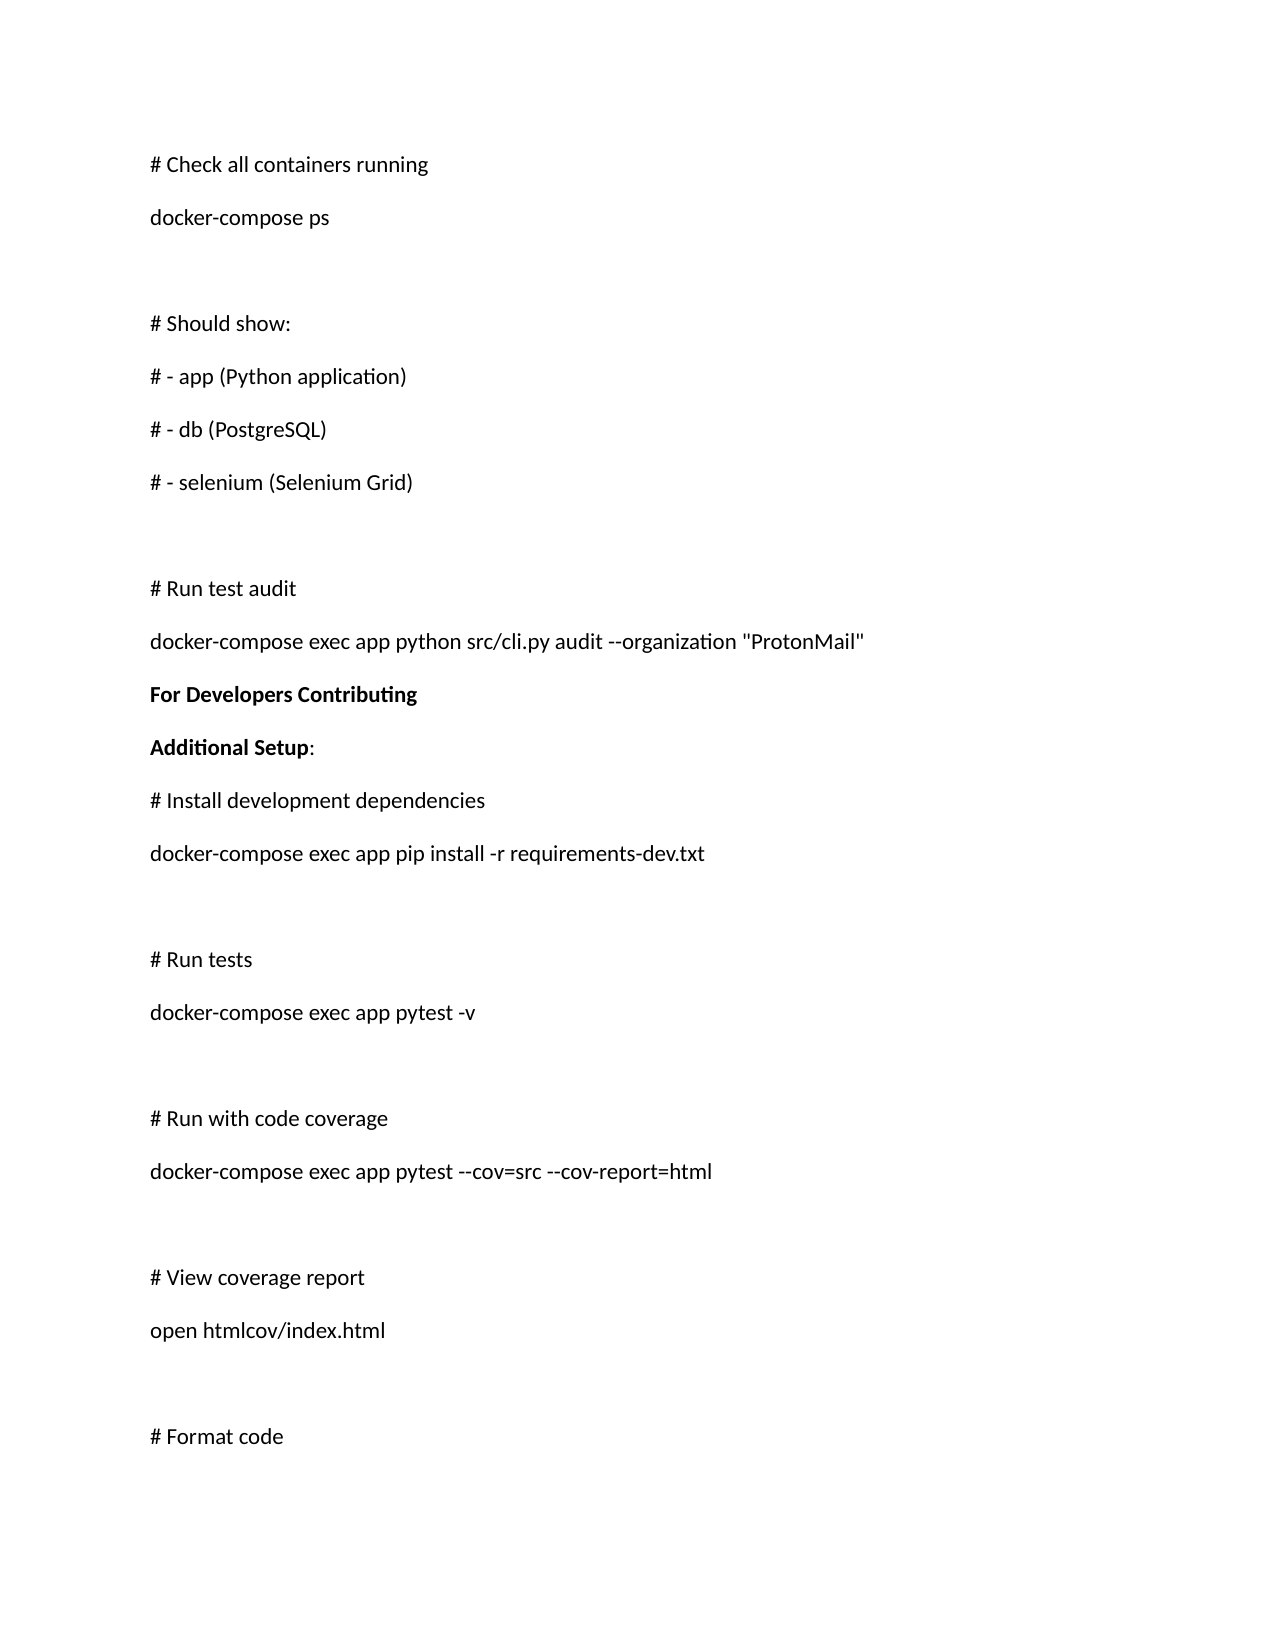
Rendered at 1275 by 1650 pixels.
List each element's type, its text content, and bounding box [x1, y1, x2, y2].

text open htmlcov/index.html [150, 1316, 1125, 1344]
text docker-compose exec app pytest --cov=src --cov-report=html [150, 1157, 1125, 1185]
text # Run tests [150, 945, 1125, 973]
text # - db (PostgreSQL) [150, 415, 1125, 443]
text # Install development dependencies [150, 786, 1125, 814]
text # - selenium (Selenium Grid) [150, 468, 1125, 496]
text # Run test audit [150, 574, 1125, 602]
text # View coverage report [150, 1263, 1125, 1291]
text docker-compose exec app python src/cli.py audit --organization "ProtonMail" [150, 627, 1125, 655]
text For Developers Contributing [150, 680, 1125, 708]
text docker-compose exec app pytest -v [150, 998, 1125, 1026]
text docker-compose exec app pip install -r requirements-dev.txt [150, 839, 1125, 867]
text docker-compose ps [150, 203, 1125, 231]
text # Should show: [150, 309, 1125, 337]
text Additional Setup: [150, 733, 1125, 761]
text # - app (Python application) [150, 362, 1125, 390]
text # Format code [150, 1422, 1125, 1451]
text # Run with code coverage [150, 1104, 1125, 1132]
text # Check all containers running [150, 150, 1125, 178]
